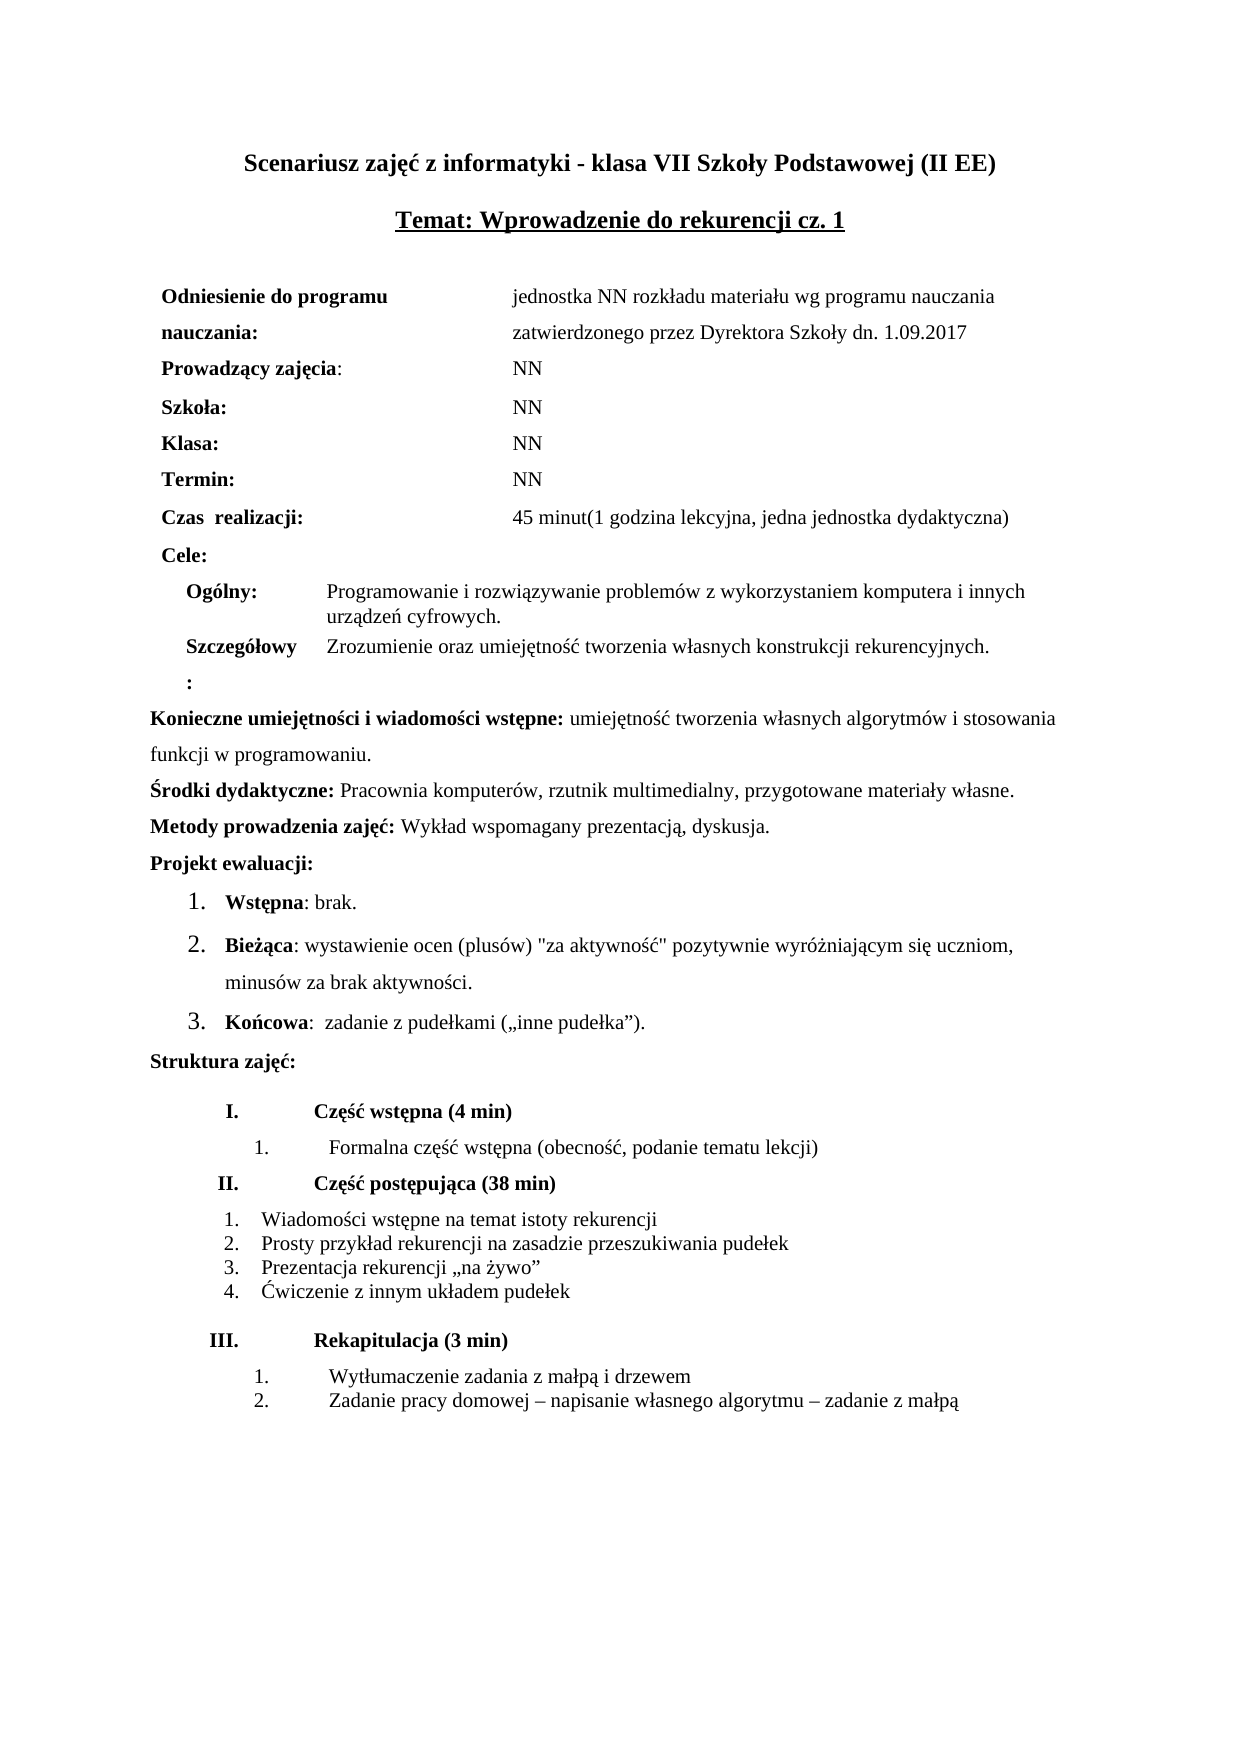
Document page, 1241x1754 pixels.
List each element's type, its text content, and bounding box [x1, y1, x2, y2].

table_cell 45 minut(1 godzina lekcyjna, jedna jednostka dydaktyczna) [501, 505, 1121, 543]
list Część wstępna (4 min) [239, 1098, 1090, 1123]
table_cell NN [501, 356, 1121, 395]
list Rekapitulacja (3 min) [239, 1328, 1090, 1352]
text Metody prowadzenia zajęć: Wykład wspomagany prezentacją, dyskusja. [150, 814, 1090, 838]
text Środki dydaktyczne: Pracownia komputerów, rzutnik multimedialny, przygotowane materiały własne. [150, 778, 1090, 802]
table_cell NN [501, 467, 1121, 505]
text Temat: Wprowadzenie do rekurencji cz. 1 [150, 205, 1090, 234]
list Część postępująca (38 min) [239, 1171, 1090, 1195]
table_cell Termin: [150, 467, 501, 505]
list Bieżąca: wystawienie ocen (plusów) "za aktywność" pozytywnie wyróżniającym się uczniom, minusów za brak aktywności. [187, 929, 1090, 994]
table_header Odniesienie do programu nauczania: [150, 284, 501, 356]
list Wiadomości wstępne na temat istoty rekurencji [224, 1207, 1090, 1231]
table_cell NN [501, 431, 1121, 467]
table_cell [150, 580, 174, 634]
list Prezentacja rekurencji „na żywo” [224, 1255, 1090, 1279]
table_cell Programowanie i rozwiązywanie problemów z wykorzystaniem komputera i innych urządzeń cyfrowych. [315, 580, 1111, 634]
table_cell Czas realizacji: [150, 505, 501, 543]
table_header [315, 544, 1111, 579]
table_cell Zrozumienie oraz umiejętność tworzenia własnych konstrukcji rekurencyjnych. [315, 634, 1111, 706]
text Projekt ewaluacji: [150, 850, 1090, 874]
list Wytłumaczenie zadania z małpą i drzewem [253, 1364, 1090, 1388]
text Konieczne umiejętności i wiadomości wstępne: umiejętność tworzenia własnych algorytmów i stosowania funkcji w programowaniu. [150, 706, 1090, 766]
table_cell Klasa: [150, 431, 501, 467]
text Struktura zajęć: [150, 1049, 1090, 1073]
table_header jednostka NN rozkładu materiału wg programu nauczania zatwierdzonego przez Dyrektora Szkoły dn. 1.09.2017 [501, 284, 1121, 356]
list Formalna część wstępna (obecność, podanie tematu lekcji) [253, 1134, 1090, 1159]
list Prosty przykład rekurencji na zasadzie przeszukiwania pudełek [224, 1231, 1090, 1255]
table_cell Szczegółowy: [175, 634, 315, 706]
table_cell Ogólny: [175, 580, 315, 634]
list Wstępna: brak. [187, 886, 1090, 915]
text Scenariusz zajęć z informatyki - klasa VII Szkoły Podstawowej (II EE) [150, 148, 1090, 176]
list Końcowa: zadanie z pudełkami („inne pudełka”). [187, 1006, 1090, 1035]
table_cell Prowadzący zajęcia: [150, 356, 501, 395]
list Zadanie pracy domowej – napisanie własnego algorytmu – zadanie z małpą [253, 1388, 1090, 1412]
table_cell [150, 634, 174, 706]
table_header Cele: [150, 544, 315, 579]
table_cell NN [501, 395, 1121, 431]
list Ćwiczenie z innym układem pudełek [224, 1279, 1090, 1303]
table_cell Szkoła: [150, 395, 501, 431]
